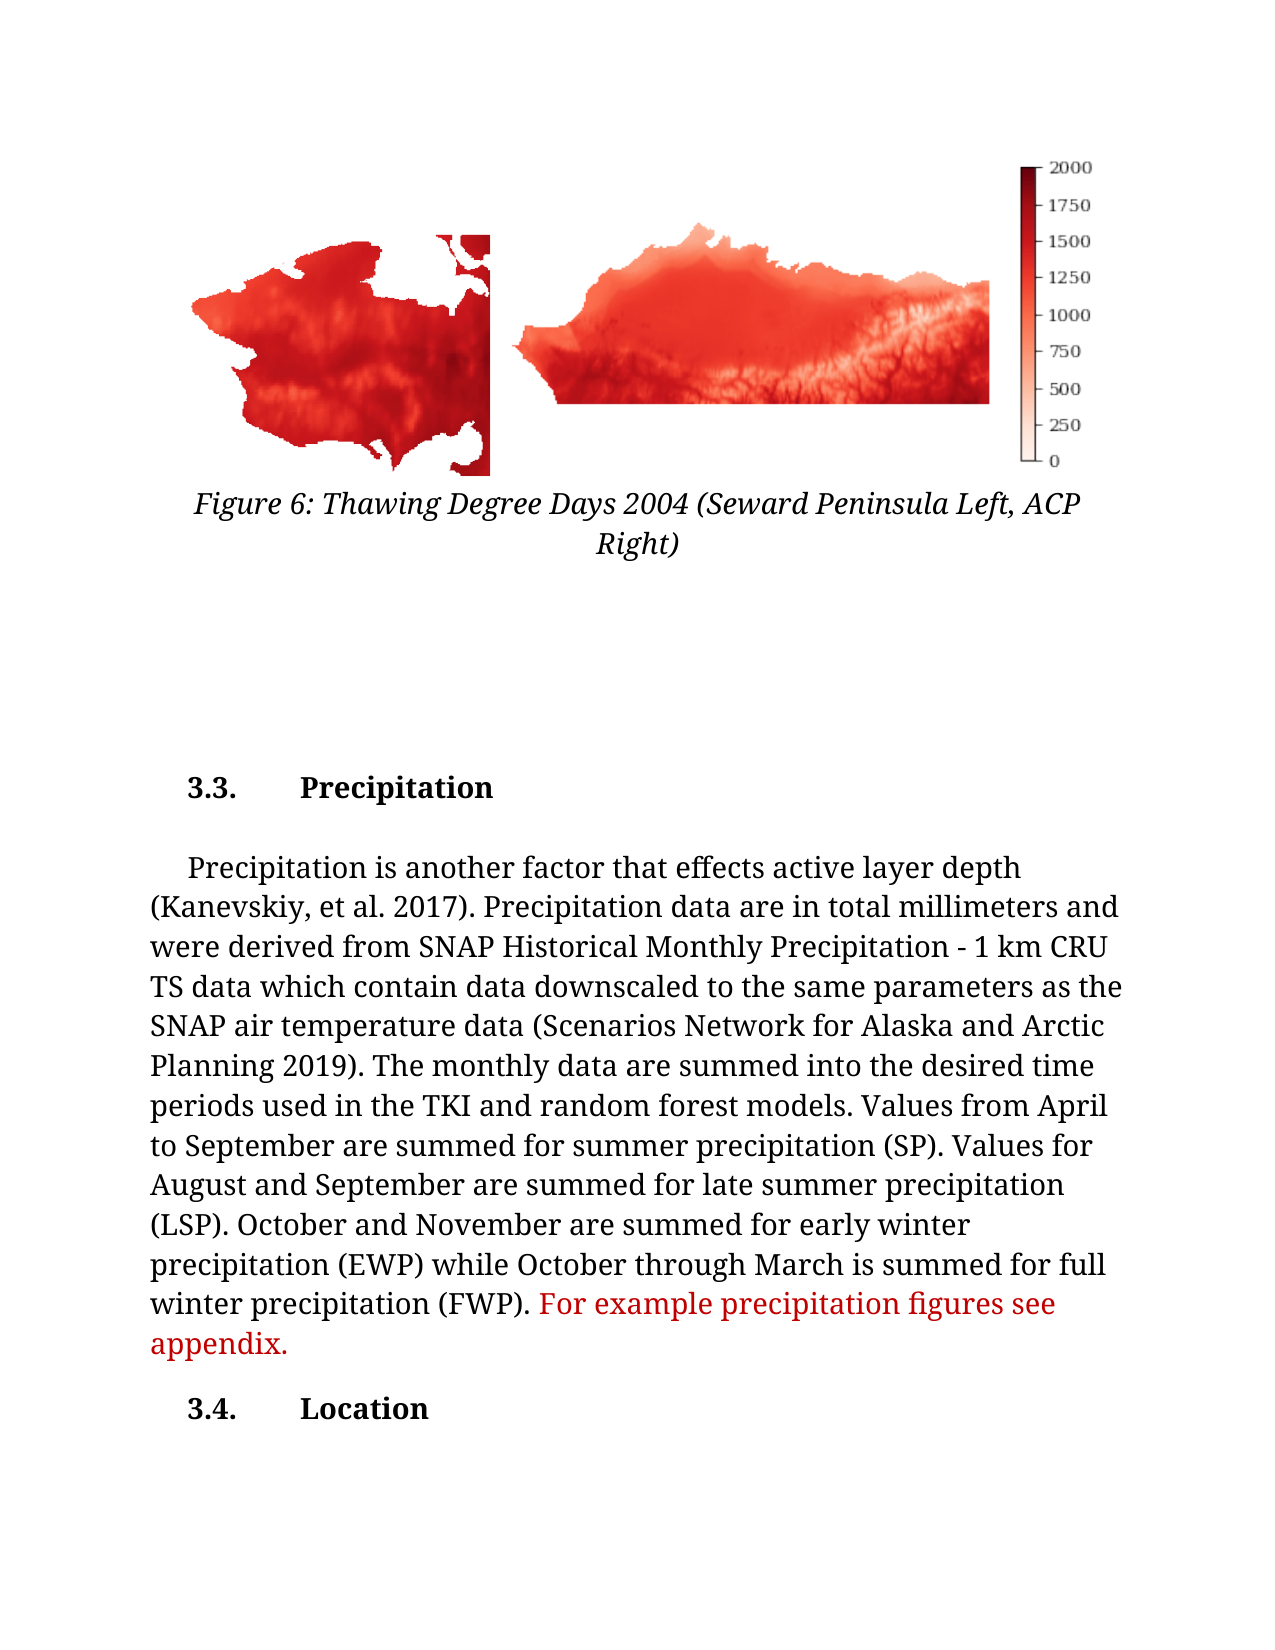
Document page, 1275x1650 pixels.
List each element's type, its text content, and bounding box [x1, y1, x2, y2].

picture [171, 150, 1105, 484]
subtitle Precipitation [187, 768, 1125, 807]
text Precipitation is another factor that effects active layer depth [ CITATION P16_Kan17 \l 1033 ]. Precipitation data are in total millimeters and were derived from SNAP Historical Monthly Precipitation - 1 km CRU TS data which contain data downscaled to the same parameters as the SNAP air temperature data[ CITATION Sce191 \l 1033 ]. The monthly data are summed into the desired time periods used in the TKI and random forest models. Values from April to September are summed for summer precipitation (SP). Values for August and September are summed for late summer precipitation (LSP). October and November are summed for early winter precipitation (EWP) while October through March is summed for full winter precipitation (FWP). For example precipitation figures see appendix. [150, 847, 1125, 1363]
subtitle Location [187, 1388, 1125, 1428]
text Figure 6: Thawing Degree Days 2004 (Seward Peninsula Left, ACP Right) [150, 484, 1125, 563]
